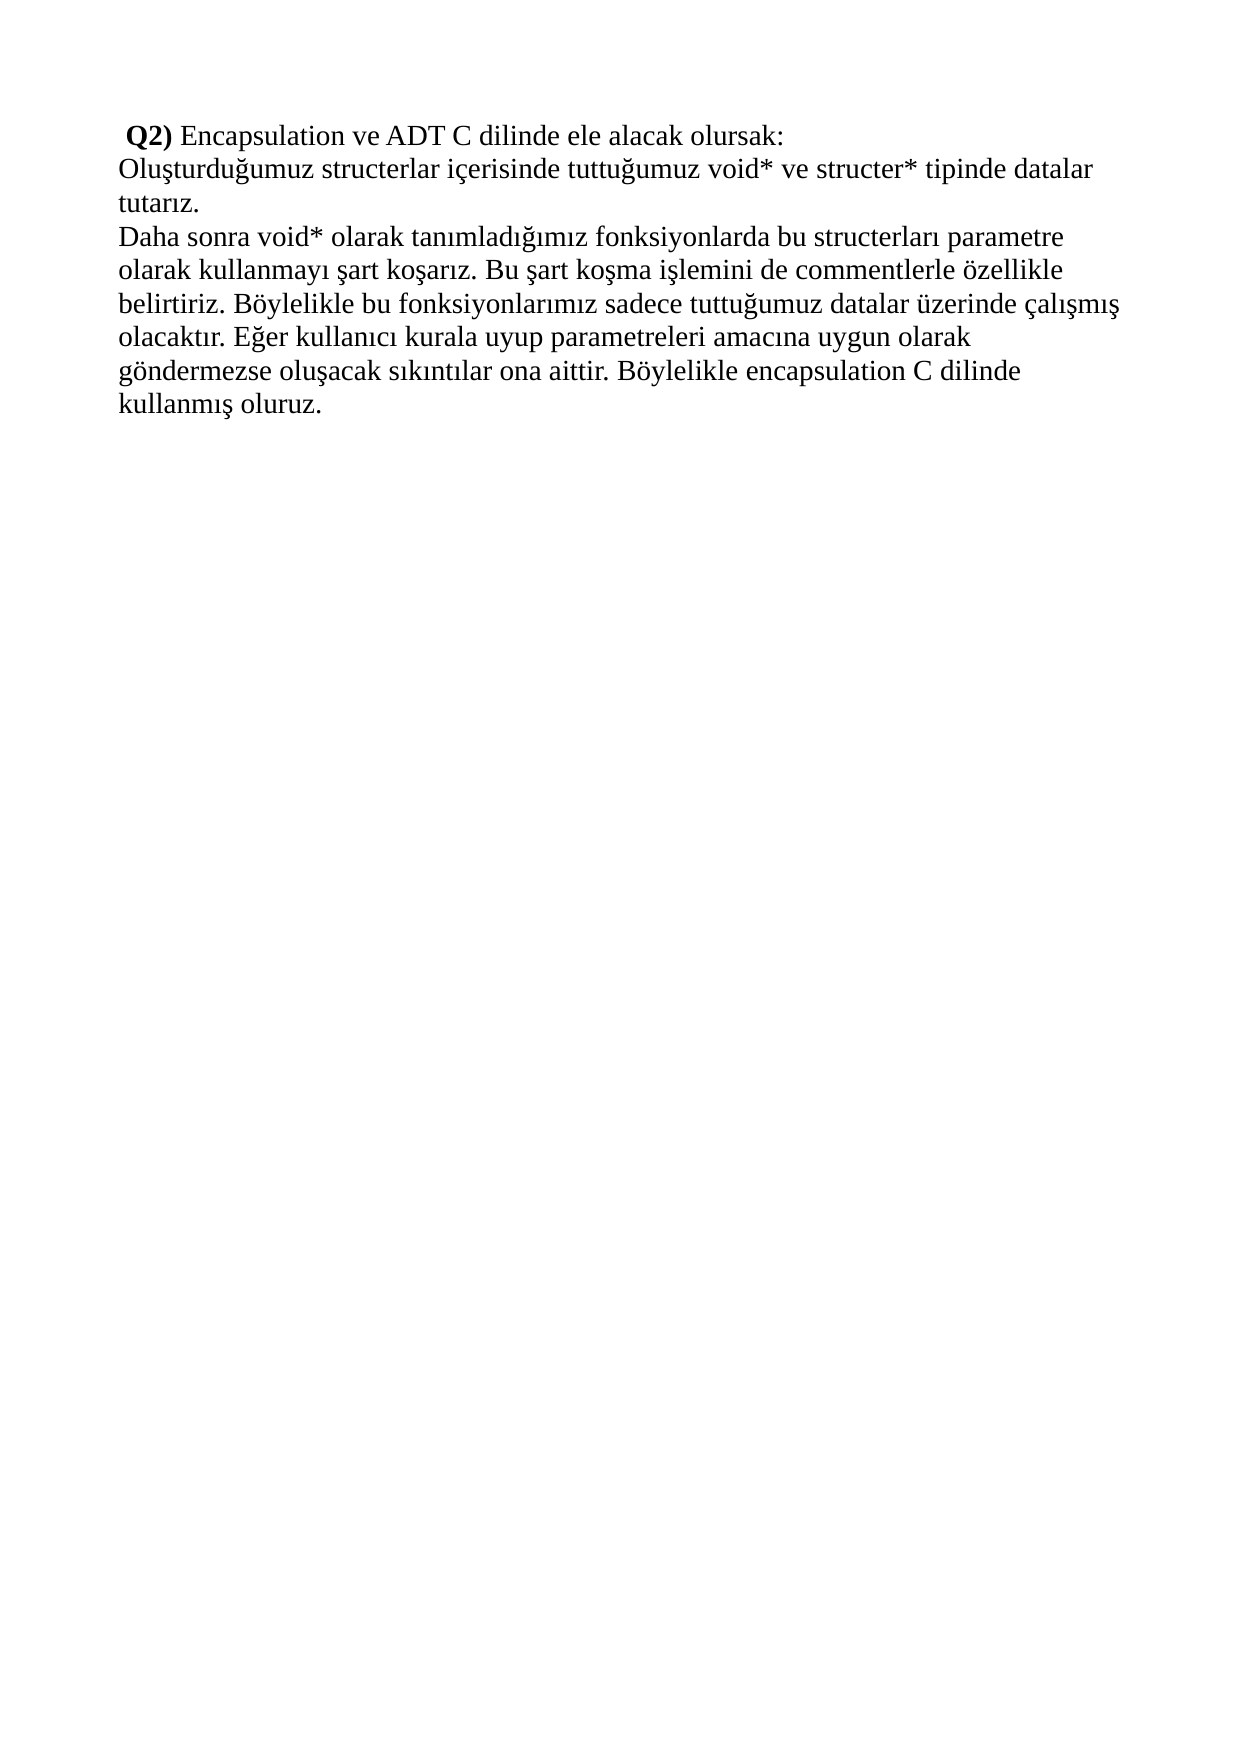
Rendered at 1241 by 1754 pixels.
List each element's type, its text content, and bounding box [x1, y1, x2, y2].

text Daha sonra void* olarak tanımladığımız fonksiyonlarda bu structerları parametre olarak kullanmayı şart koşarız. Bu şart koşma işlemini de commentlerle özellikle belirtiriz. Böylelikle bu fonksiyonlarımız sadece tuttuğumuz datalar üzerinde çalışmış olacaktır. Eğer kullanıcı kurala uyup parametreleri amacına uygun olarak göndermezse oluşacak sıkıntılar ona aittir. Böylelikle encapsulation C dilinde kullanmış oluruz. [118, 219, 1122, 420]
text Q2) Encapsulation ve ADT C dilinde ele alacak olursak: [118, 118, 1122, 152]
text Oluşturduğumuz structerlar içerisinde tuttuğumuz void* ve structer* tipinde datalar tutarız. [118, 152, 1122, 219]
